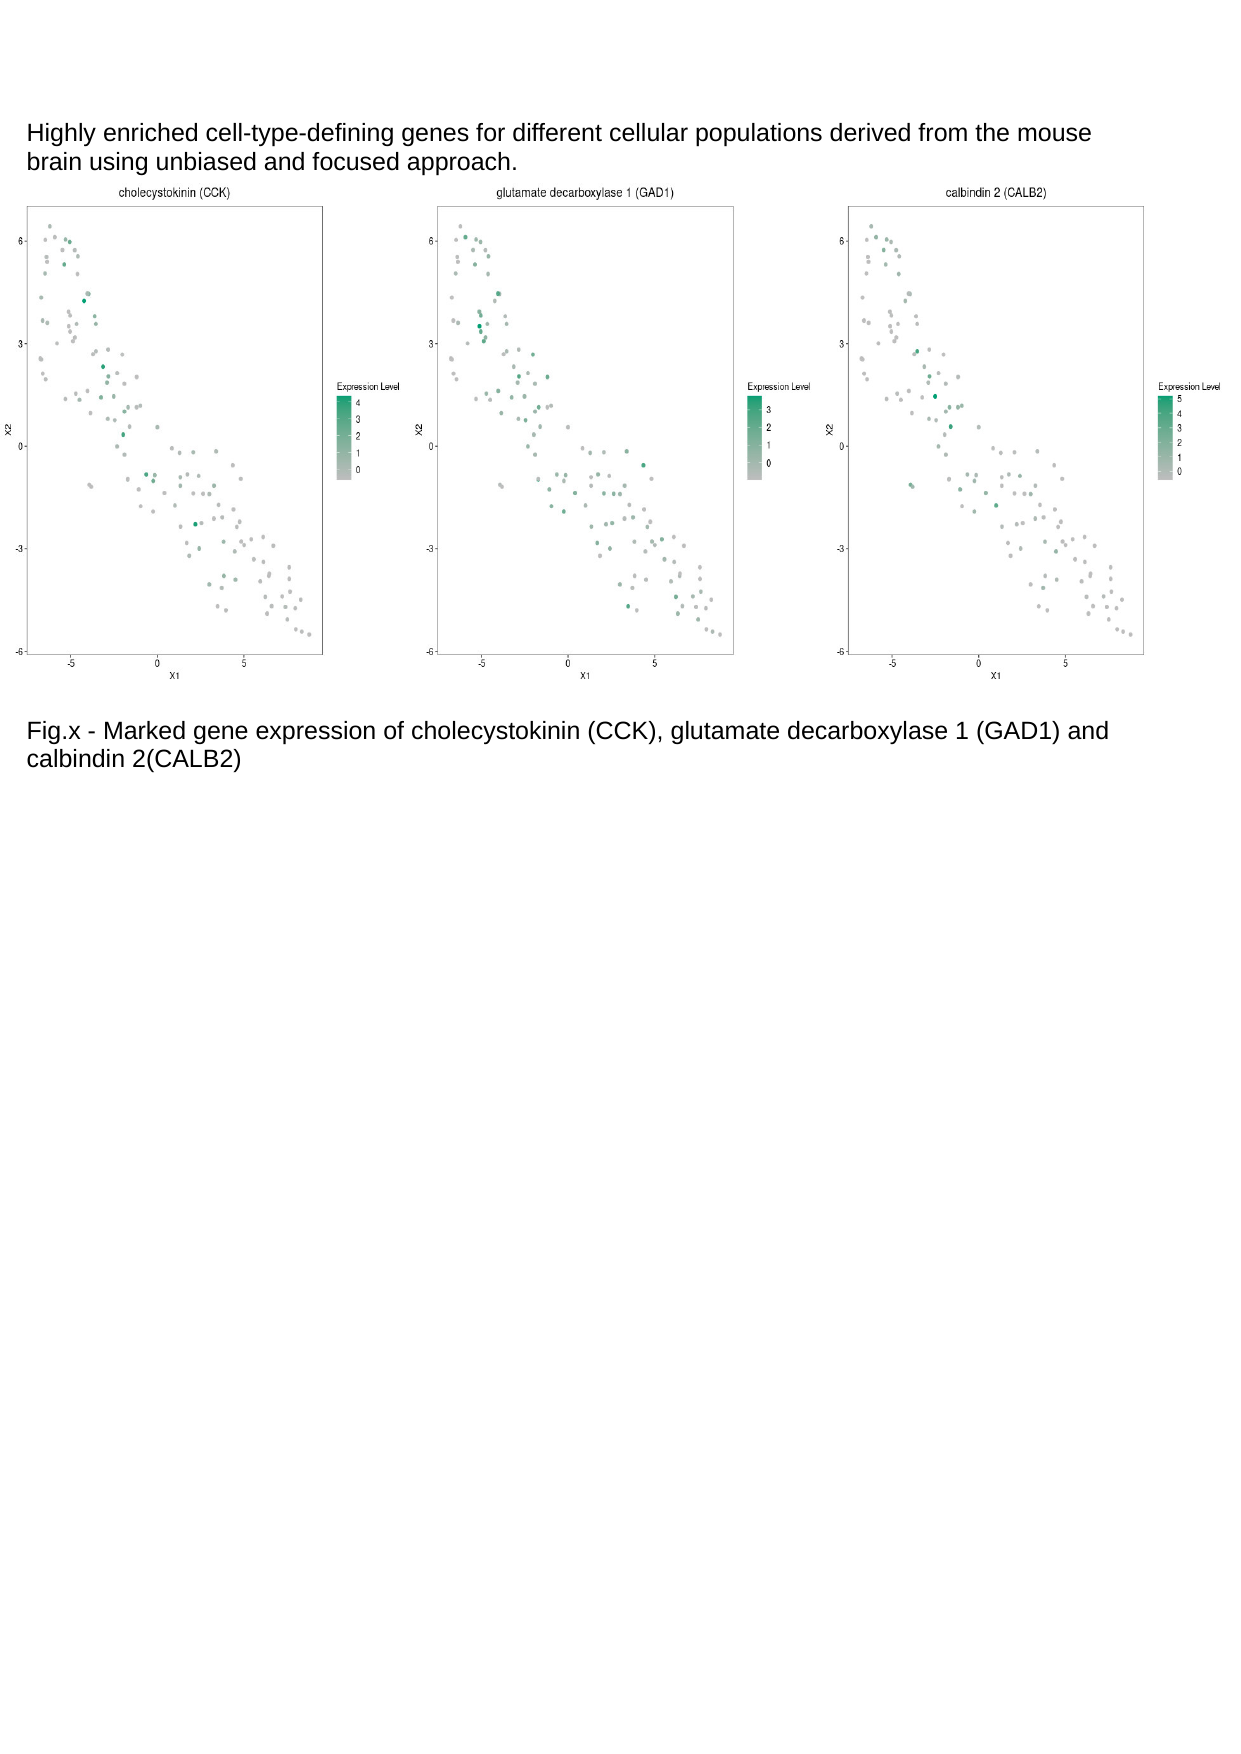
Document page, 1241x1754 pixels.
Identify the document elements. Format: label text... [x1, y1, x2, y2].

text Fig.x - Marked gene expression of cholecystokinin (CCK), glutamate decarboxylase 1 (GAD1) and calbindin 2(CALB2) [26, 716, 1121, 773]
text Highly enriched cell-type-defining genes for different cellular populations derived from the mouse brain using unbiased and focused approach. [26, 118, 1121, 176]
picture [0, 183, 1232, 687]
